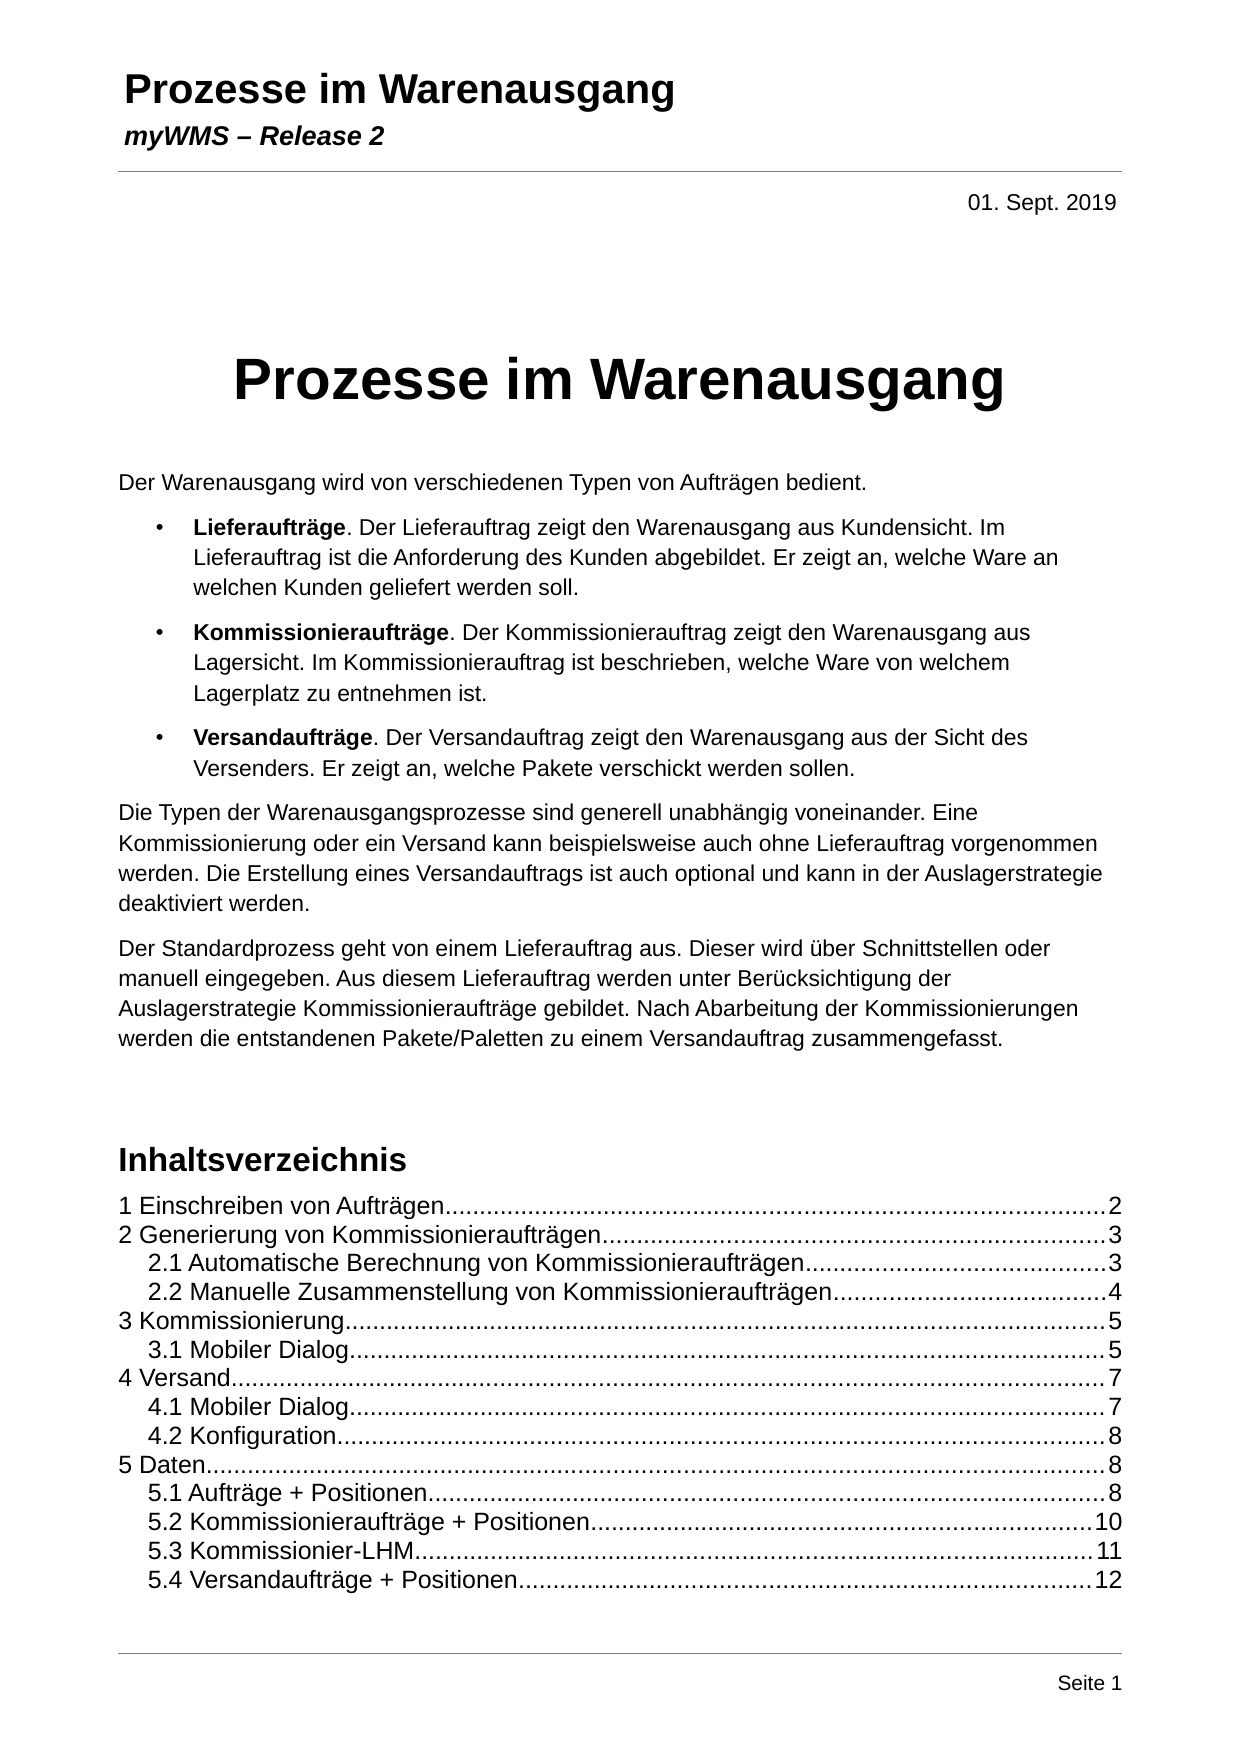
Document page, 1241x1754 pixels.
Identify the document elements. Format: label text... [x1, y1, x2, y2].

text 5.4 Versandaufträge + Positionen 12 [148, 1565, 1122, 1593]
text 4.2 Konfiguration 8 [148, 1421, 1122, 1450]
subtitle Inhaltsverzeichnis [118, 1140, 1122, 1178]
text 5.2 Kommissionieraufträge + Positionen 10 [148, 1507, 1122, 1536]
text Der Standardprozess geht von einem Lieferauftrag aus. Dieser wird über Schnittstellen oder manuell eingegeben. Aus diesem Lieferauftrag werden unter Berücksichtigung der Auslagerstrategie Kommissionieraufträge gebildet. Nach Abarbeitung der Kommissionierungen werden die entstandenen Pakete/Paletten zu einem Versandauftrag zusammengefasst. [118, 935, 1122, 1052]
text 2 Generierung von Kommissionieraufträgen 3 [118, 1220, 1122, 1248]
list Versandaufträge. Der Versandauftrag zeigt den Warenausgang aus der Sicht des Versenders. Er zeigt an, welche Pakete verschickt werden sollen. [156, 724, 1122, 781]
text 5.1 Aufträge + Positionen 8 [148, 1478, 1122, 1507]
text Der Warenausgang wird von verschiedenen Typen von Aufträgen bedient. [118, 469, 1122, 496]
text 4 Versand 7 [118, 1363, 1122, 1392]
text 5.3 Kommissionier-LHM 11 [148, 1536, 1122, 1565]
text Die Typen der Warenausgangsprozesse sind generell unabhängig voneinander. Eine Kommissionierung oder ein Versand kann beispielsweise auch ohne Lieferauftrag vorgenommen werden. Die Erstellung eines Versandauftrags ist auch optional und kann in der Auslagerstrategie deaktiviert werden. [118, 799, 1122, 916]
text 3.1 Mobiler Dialog 5 [148, 1335, 1122, 1363]
title Prozesse im Warenausgang [118, 345, 1122, 412]
text 4.1 Mobiler Dialog 7 [148, 1392, 1122, 1421]
text 2.2 Manuelle Zusammenstellung von Kommissionieraufträgen 4 [148, 1277, 1122, 1306]
text 2.1 Automatische Berechnung von Kommissionieraufträgen 3 [148, 1248, 1122, 1277]
table_header 01. Sept. 2019 [791, 189, 1123, 230]
list Lieferaufträge. Der Lieferauftrag zeigt den Warenausgang aus Kundensicht. Im Lieferauftrag ist die Anforderung des Kunden abgebildet. Er zeigt an, welche Ware an welchen Kunden geliefert werden soll. [156, 514, 1122, 601]
table_header [118, 189, 791, 230]
text 5 Daten 8 [118, 1450, 1122, 1478]
text 1 Einschreiben von Aufträgen 2 [118, 1191, 1122, 1220]
text 3 Kommissionierung 5 [118, 1306, 1122, 1335]
list Kommissionieraufträge. Der Kommissionierauftrag zeigt den Warenausgang aus Lagersicht. Im Kommissionierauftrag ist beschrieben, welche Ware von welchem Lagerplatz zu entnehmen ist. [156, 619, 1122, 706]
